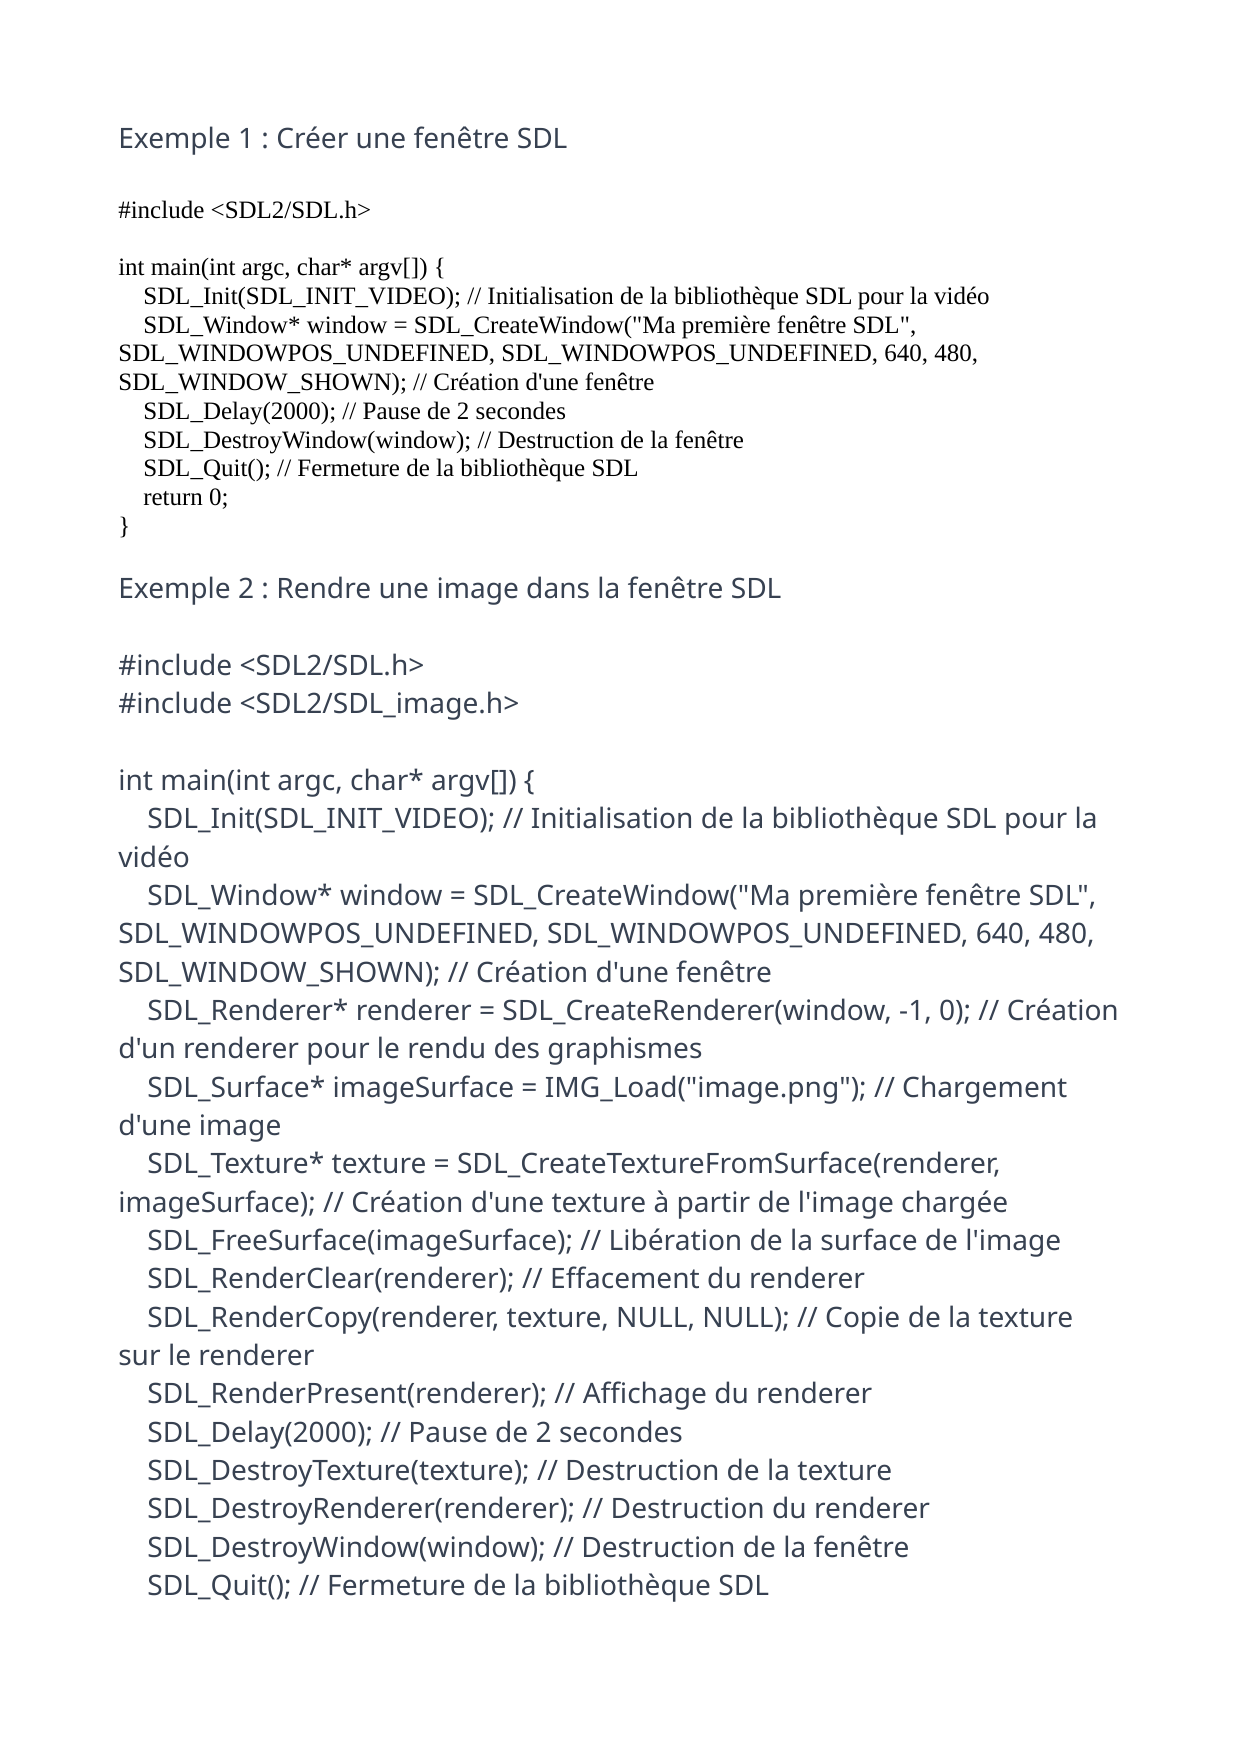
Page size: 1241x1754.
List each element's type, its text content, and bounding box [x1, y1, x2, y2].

text SDL_DestroyWindow(window); // Destruction de la fenêtre [118, 1527, 1122, 1565]
text SDL_Delay(2000); // Pause de 2 secondes [118, 396, 1122, 425]
text } [118, 511, 1122, 540]
text #include <SDL2/SDL_image.h> [118, 683, 1122, 722]
text SDL_FreeSurface(imageSurface); // Libération de la surface de l'image [118, 1220, 1122, 1258]
text #include <SDL2/SDL.h> [118, 195, 1122, 223]
text int main(int argc, char* argv[]) { [118, 760, 1122, 798]
text SDL_Window* window = SDL_CreateWindow("Ma première fenêtre SDL", SDL_WINDOWPOS_UNDEFINED, SDL_WINDOWPOS_UNDEFINED, 640, 480, SDL_WINDOW_SHOWN); // Création d'une fenêtre [118, 875, 1122, 990]
text SDL_DestroyWindow(window); // Destruction de la fenêtre [118, 425, 1122, 453]
text SDL_Quit(); // Fermeture de la bibliothèque SDL [118, 453, 1122, 482]
text SDL_Texture* texture = SDL_CreateTextureFromSurface(renderer, imageSurface); // Création d'une texture à partir de l'image chargée [118, 1143, 1122, 1220]
text SDL_Quit(); // Fermeture de la bibliothèque SDL [118, 1565, 1122, 1603]
text SDL_Init(SDL_INIT_VIDEO); // Initialisation de la bibliothèque SDL pour la vidéo [118, 281, 1122, 310]
text #include <SDL2/SDL.h> [118, 645, 1122, 683]
text int main(int argc, char* argv[]) { [118, 252, 1122, 281]
text Exemple 1 : Créer une fenêtre SDL [118, 118, 1122, 156]
text SDL_Surface* imageSurface = IMG_Load("image.png"); // Chargement d'une image [118, 1067, 1122, 1143]
text SDL_Renderer* renderer = SDL_CreateRenderer(window, -1, 0); // Création d'un renderer pour le rendu des graphismes [118, 990, 1122, 1067]
text SDL_RenderCopy(renderer, texture, NULL, NULL); // Copie de la texture sur le renderer [118, 1297, 1122, 1373]
text SDL_RenderClear(renderer); // Effacement du renderer [118, 1258, 1122, 1297]
text Exemple 2 : Rendre une image dans la fenêtre SDL [118, 568, 1122, 607]
text SDL_Delay(2000); // Pause de 2 secondes [118, 1412, 1122, 1450]
text SDL_RenderPresent(renderer); // Affichage du renderer [118, 1373, 1122, 1412]
text return 0; [118, 482, 1122, 511]
text SDL_DestroyTexture(texture); // Destruction de la texture [118, 1450, 1122, 1488]
text SDL_Init(SDL_INIT_VIDEO); // Initialisation de la bibliothèque SDL pour la vidéo [118, 798, 1122, 875]
text SDL_DestroyRenderer(renderer); // Destruction du renderer [118, 1488, 1122, 1527]
text SDL_Window* window = SDL_CreateWindow("Ma première fenêtre SDL", SDL_WINDOWPOS_UNDEFINED, SDL_WINDOWPOS_UNDEFINED, 640, 480, SDL_WINDOW_SHOWN); // Création d'une fenêtre [118, 310, 1122, 396]
